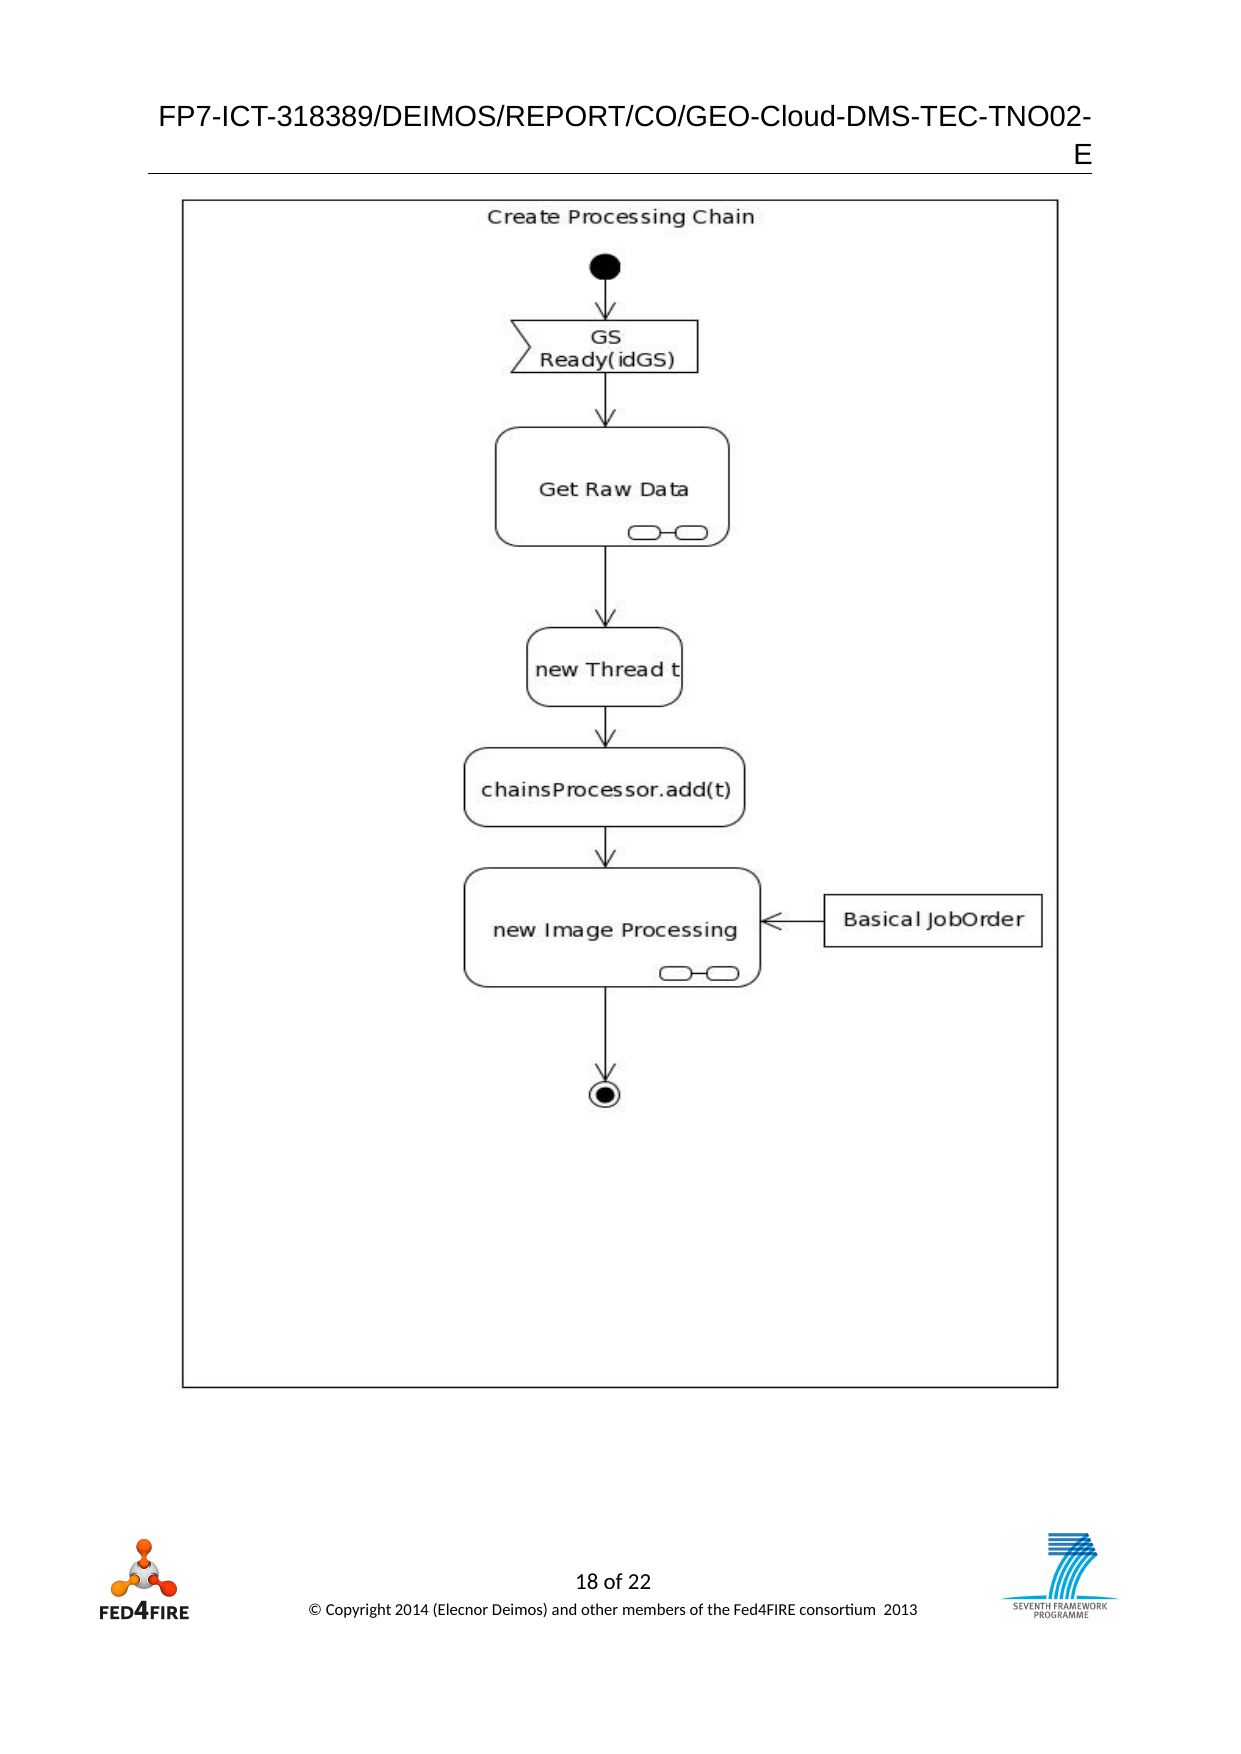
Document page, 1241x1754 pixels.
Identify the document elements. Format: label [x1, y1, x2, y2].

picture [1000, 1533, 1120, 1620]
picture [151, 174, 1089, 1415]
picture [100, 1539, 190, 1620]
